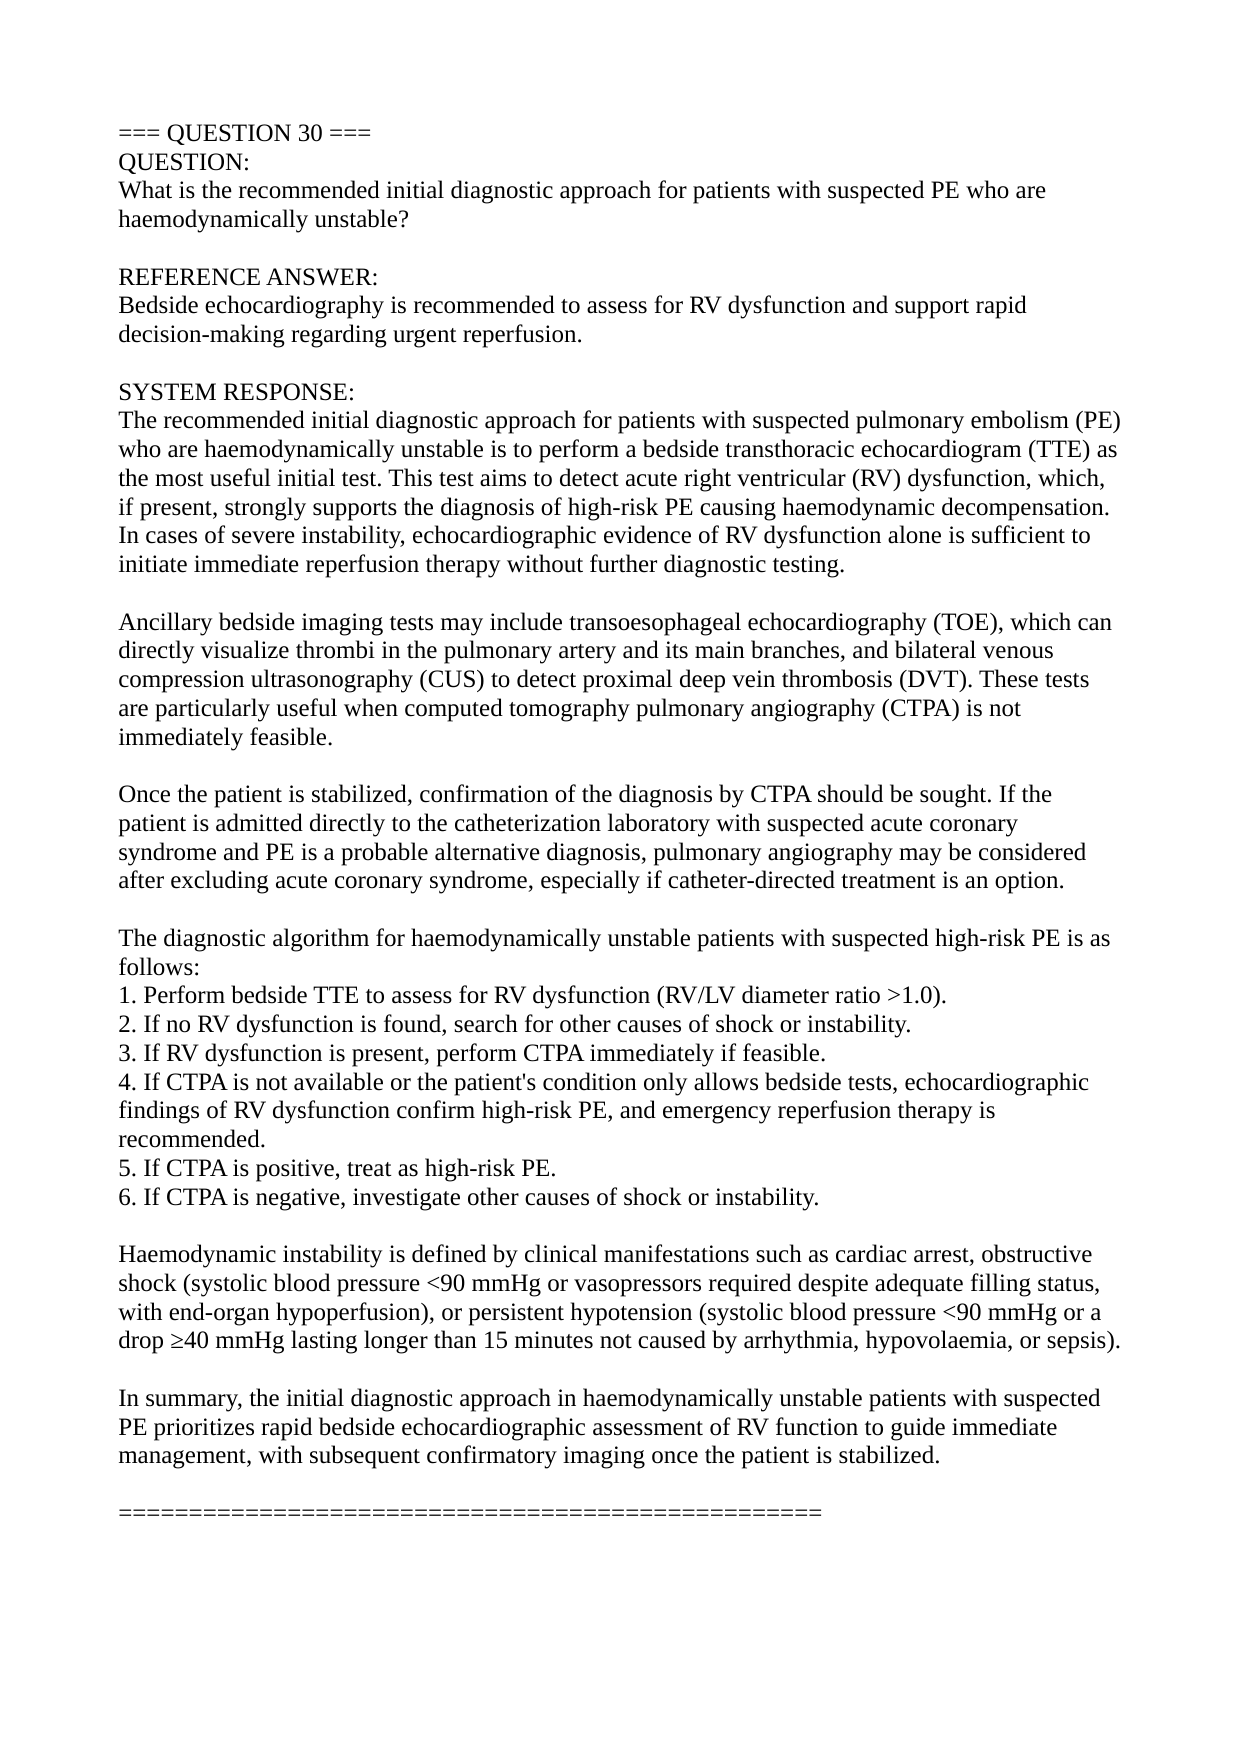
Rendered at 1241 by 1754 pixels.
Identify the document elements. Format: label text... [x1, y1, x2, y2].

text ================================================== [118, 1469, 1122, 1527]
text === QUESTION 30 === QUESTION: What is the recommended initial diagnostic approach for patients with suspected PE who are haemodynamically unstable? REFERENCE ANSWER: Bedside echocardiography is recommended to assess for RV dysfunction and support rapid decision-making regarding urgent reperfusion. SYSTEM RESPONSE: The recommended initial diagnostic approach for patients with suspected pulmonary embolism (PE) who are haemodynamically unstable is to perform a bedside transthoracic echocardiogram (TTE) as the most useful initial test. This test aims to detect acute right ventricular (RV) dysfunction, which, if present, strongly supports the diagnosis of high-risk PE causing haemodynamic decompensation. In cases of severe instability, echocardiographic evidence of RV dysfunction alone is sufficient to initiate immediate reperfusion therapy without further diagnostic testing. Ancillary bedside imaging tests may include transoesophageal echocardiography (TOE), which can directly visualize thrombi in the pulmonary artery and its main branches, and bilateral venous compression ultrasonography (CUS) to detect proximal deep vein thrombosis (DVT). These tests are particularly useful when computed tomography pulmonary angiography (CTPA) is not immediately feasible. Once the patient is stabilized, confirmation of the diagnosis by CTPA should be sought. If the patient is admitted directly to the catheterization laboratory with suspected acute coronary syndrome and PE is a probable alternative diagnosis, pulmonary angiography may be considered after excluding acute coronary syndrome, especially if catheter-directed treatment is an option. The diagnostic algorithm for haemodynamically unstable patients with suspected high-risk PE is as follows: 1. Perform bedside TTE to assess for RV dysfunction (RV/LV diameter ratio >1.0). 2. If no RV dysfunction is found, search for other causes of shock or instability. 3. If RV dysfunction is present, perform CTPA immediately if feasible. 4. If CTPA is not available or the patient's condition only allows bedside tests, echocardiographic findings of RV dysfunction confirm high-risk PE, and emergency reperfusion therapy is recommended. 5. If CTPA is positive, treat as high-risk PE. 6. If CTPA is negative, investigate other causes of shock or instability. Haemodynamic instability is defined by clinical manifestations such as cardiac arrest, obstructive shock (systolic blood pressure <90 mmHg or vasopressors required despite adequate filling status, with end-organ hypoperfusion), or persistent hypotension (systolic blood pressure <90 mmHg or a drop ≥40 mmHg lasting longer than 15 minutes not caused by arrhythmia, hypovolaemia, or sepsis). In summary, the initial diagnostic approach in haemodynamically unstable patients with suspected PE prioritizes rapid bedside echocardiographic assessment of RV function to guide immediate management, with subsequent confirmatory imaging once the patient is stabilized. [118, 118, 1122, 1469]
